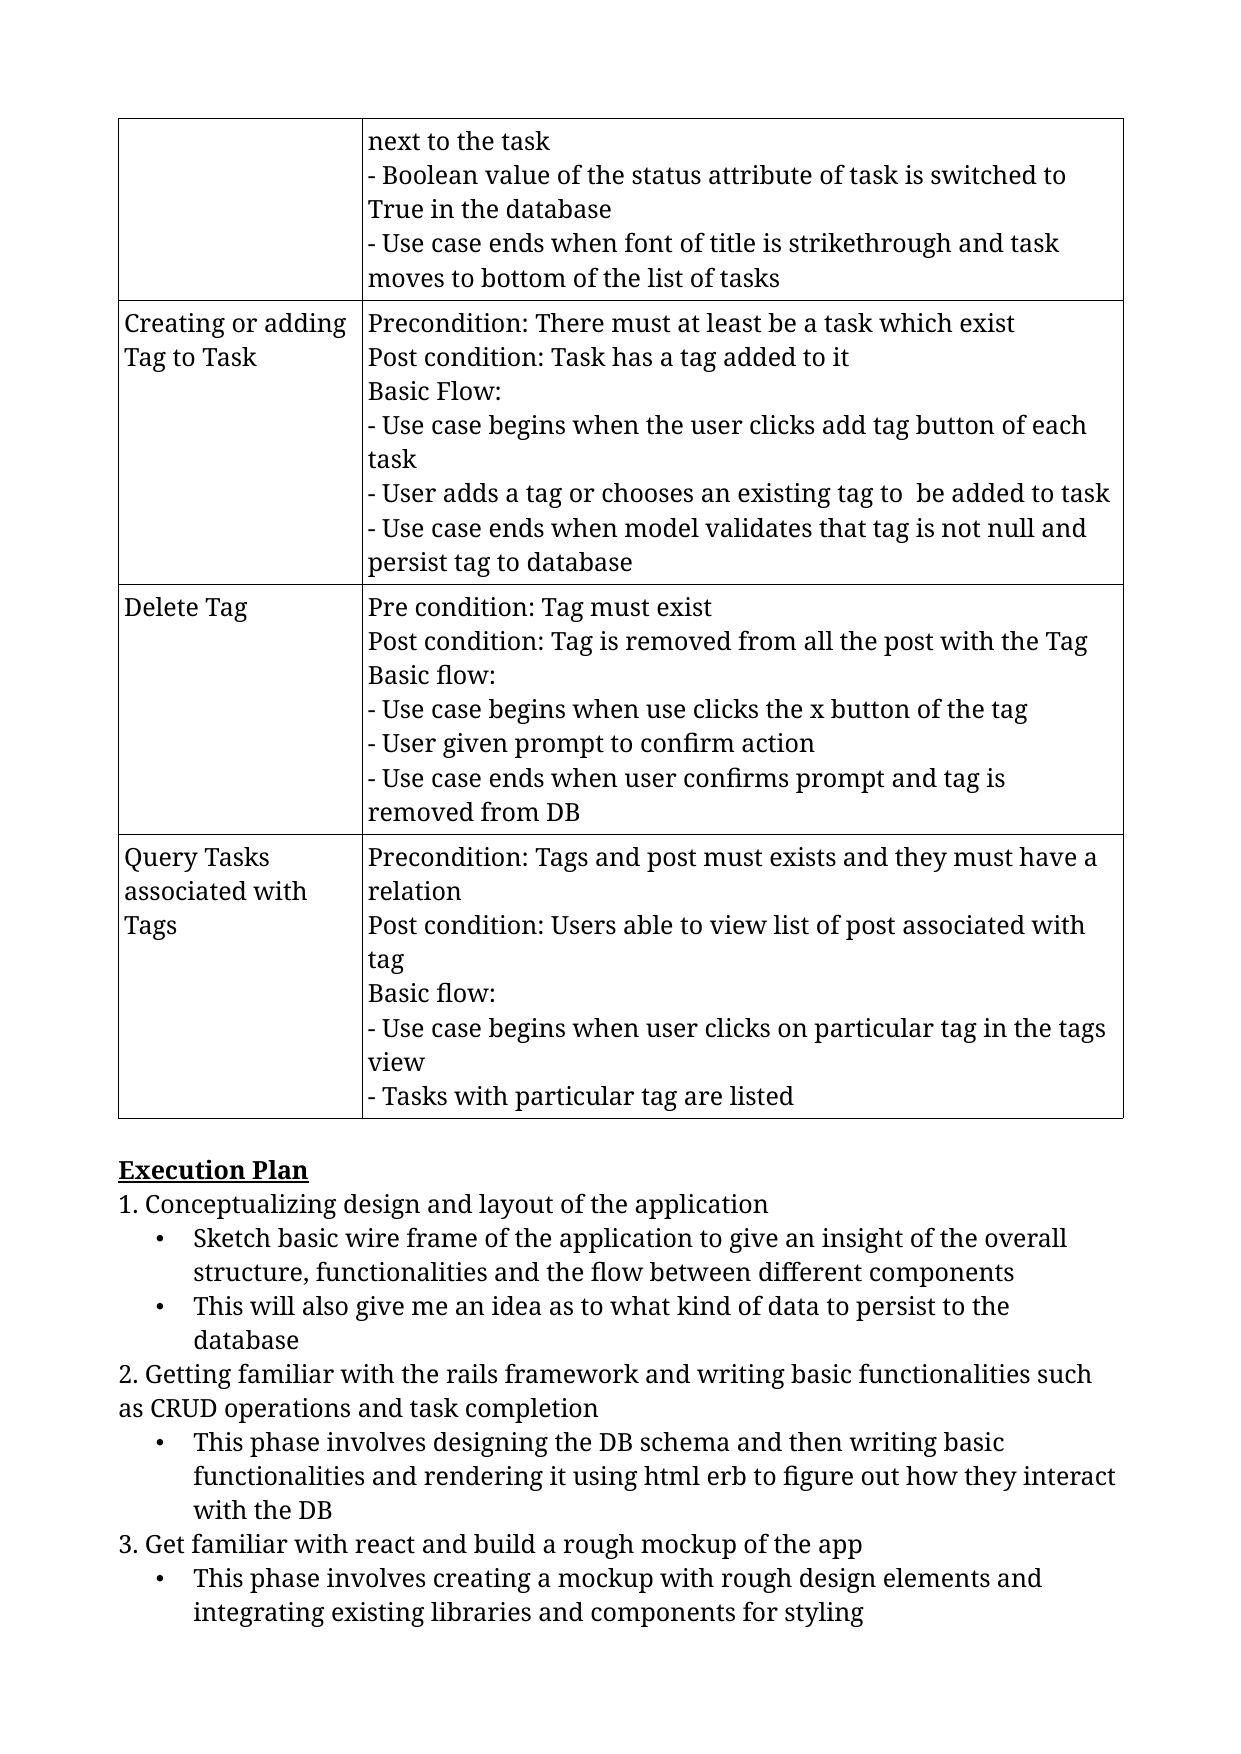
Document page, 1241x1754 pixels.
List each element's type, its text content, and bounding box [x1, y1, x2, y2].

text 2. Getting familiar with the rails framework and writing basic functionalities such as CRUD operations and task completion [118, 1357, 1122, 1425]
text 3. Get familiar with react and build a rough mockup of the app [118, 1527, 1122, 1561]
table_cell Pre condition: Tag must exist Post condition: Tag is removed from all the post with the Tag Basic flow: - Use case begins when use clicks the x button of the tag - User given prompt to confirm action - Use case ends when user confirms prompt and tag is removed from DB [363, 585, 1123, 834]
table_cell Delete Tag [119, 585, 362, 834]
table_cell Creating or adding Tag to Task [119, 301, 362, 584]
table_cell next to the task - Boolean value of the status attribute of task is switched to True in the database - Use case ends when font of title is strikethrough and task moves to bottom of the list of tasks [363, 119, 1123, 300]
table_cell [119, 119, 362, 300]
text Execution Plan [118, 1152, 1122, 1186]
list This will also give me an idea as to what kind of data to persist to the database [156, 1288, 1122, 1357]
list This phase involves designing the DB schema and then writing basic functionalities and rendering it using html erb to figure out how they interact with the DB [156, 1425, 1122, 1527]
table_cell Precondition: Tags and post must exists and they must have a relation Post condition: Users able to view list of post associated with tag Basic flow: - Use case begins when user clicks on particular tag in the tags view - Tasks with particular tag are listed [363, 835, 1123, 1118]
list Sketch basic wire frame of the application to give an insight of the overall structure, functionalities and the flow between different components [156, 1220, 1122, 1288]
list This phase involves creating a mockup with rough design elements and integrating existing libraries and components for styling [156, 1561, 1122, 1629]
table_cell Query Tasks associated with Tags [119, 835, 362, 1118]
table_cell Precondition: There must at least be a task which exist Post condition: Task has a tag added to it Basic Flow: - Use case begins when the user clicks add tag button of each task - User adds a tag or chooses an existing tag to be added to task - Use case ends when model validates that tag is not null and persist tag to database [363, 301, 1123, 584]
text 1. Conceptualizing design and layout of the application [118, 1186, 1122, 1220]
